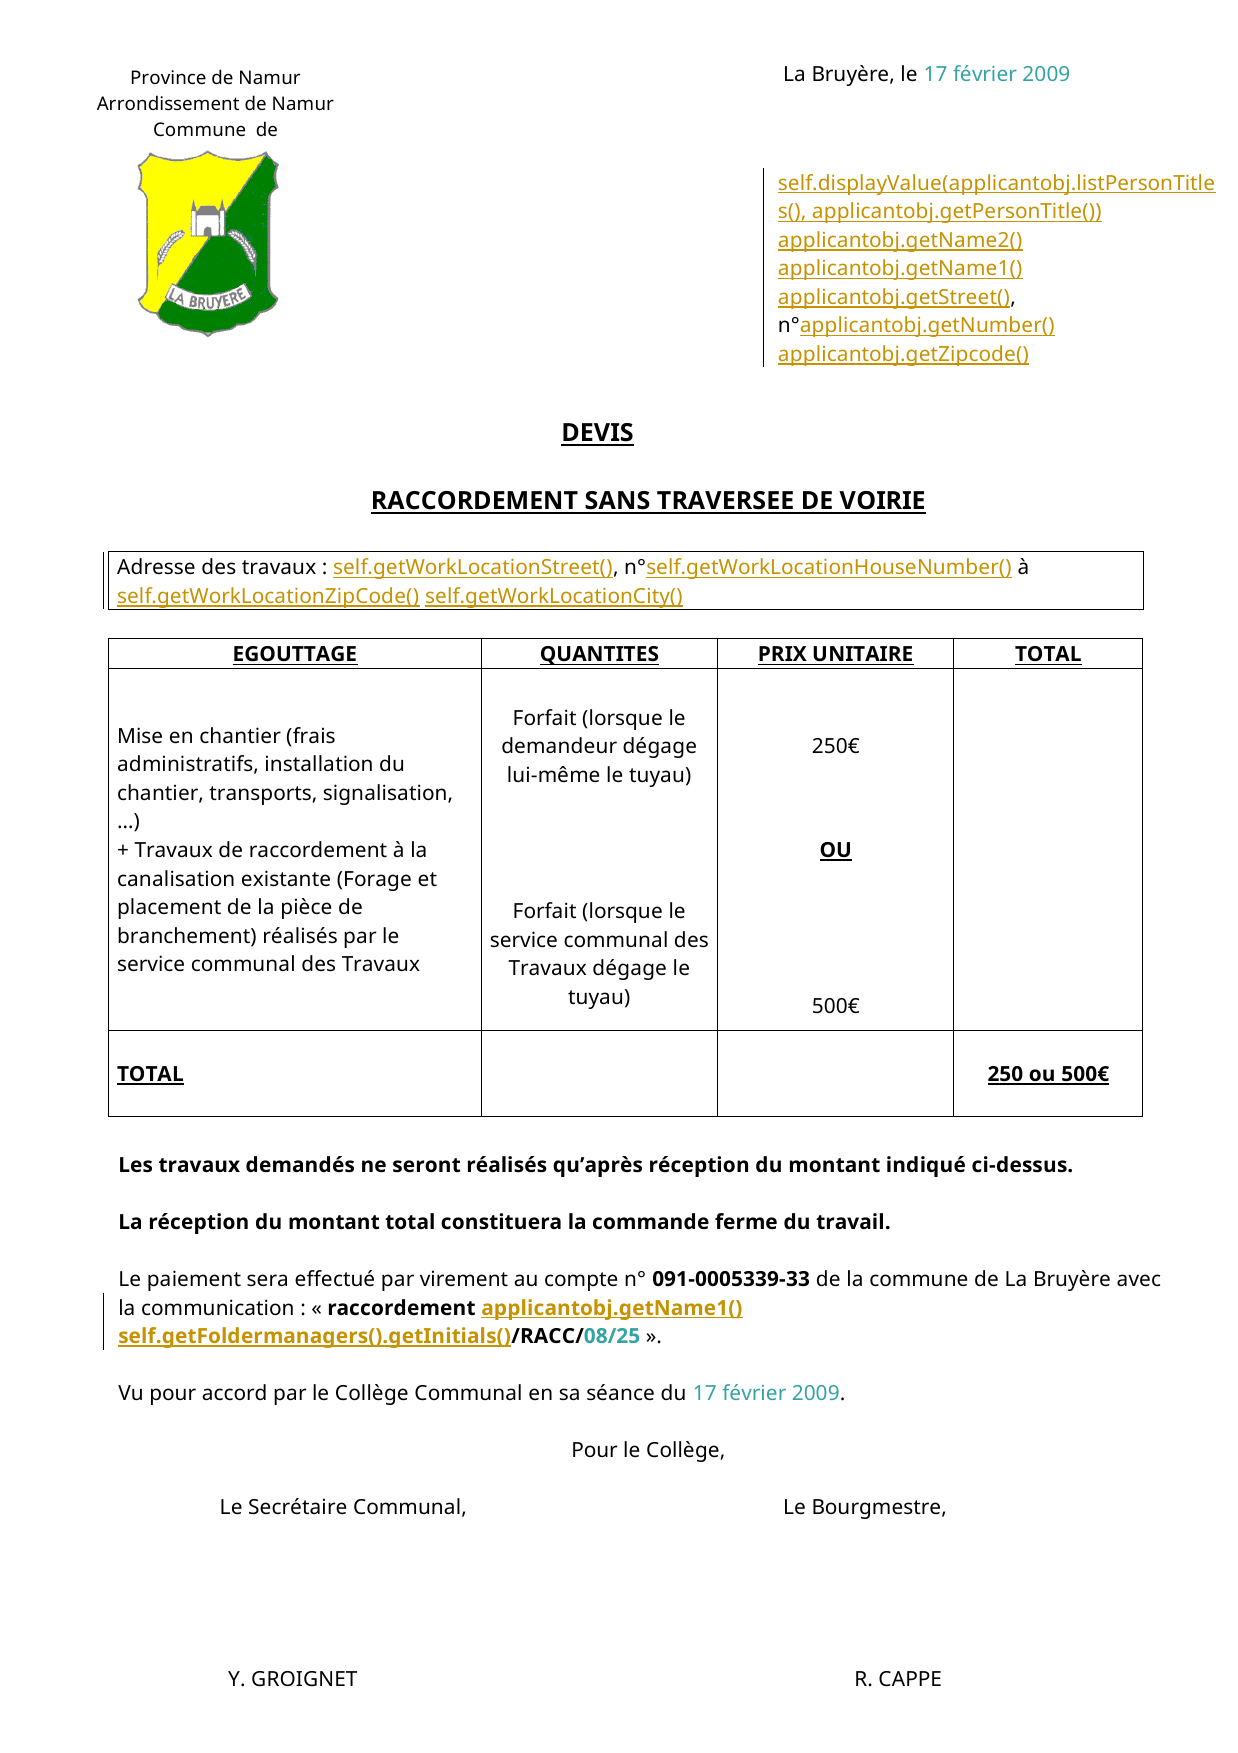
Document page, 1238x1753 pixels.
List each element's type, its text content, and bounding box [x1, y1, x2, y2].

table_header Adresse des travaux : self.getWorkLocationStreet(), n°self.getWorkLocationHouseNumber() à self.getWorkLocationZipCode() self.getWorkLocationCity() [109, 552, 1143, 609]
table_header 250€ [718, 669, 953, 821]
text self.displayValue(applicantobj.listPersonTitles(), applicantobj.getPersonTitle()) applicantobj.getName2() applicantobj.getName1() [778, 168, 1221, 282]
picture [131, 144, 284, 343]
table_cell 250 ou 500€ [954, 1031, 1142, 1116]
table_cell Forfait (lorsque le service communal des Travaux dégage le tuyau) [482, 876, 717, 1029]
text Le Secrétaire Communal, Le Bourgmestre, [118, 1492, 1178, 1521]
table_cell Mise en chantier (frais administratifs, installation du chantier, transports, signalisation,…) + Travaux de raccordement à la canalisation existante (Forage et placement de la pièce de branchement) réalisés par le service communal des Travaux [109, 669, 481, 1029]
table_header Forfait (lorsque le demandeur dégage lui-même le tuyau) [482, 669, 717, 821]
table_cell [954, 821, 1142, 876]
table_header TOTAL [954, 639, 1142, 668]
text La réception du montant total constituera la commande ferme du travail. [118, 1207, 1178, 1235]
table_cell 500€ [718, 876, 953, 1029]
table_header QUANTITES [482, 639, 717, 668]
text applicantobj.getZipcode() applicantobj.getCity() [778, 339, 1221, 367]
table_header EGOUTTAGE [109, 639, 481, 668]
table_cell [482, 821, 717, 876]
table_cell [482, 1031, 717, 1116]
table_cell TOTAL [109, 1031, 481, 1116]
text applicantobj.getStreet(), n°applicantobj.getNumber() [778, 282, 1221, 339]
table_cell [718, 1031, 953, 1116]
text Le paiement sera effectué par virement au compte n° 091-0005339-33 de la commune de La Bruyère avec la communication : « raccordement applicantobj.getName1() self.getFoldermanagers().getInitials()/RACC/08/25 ». [118, 1264, 1178, 1349]
table_cell OU [718, 821, 953, 876]
text Y. GROIGNET R. CAPPE [118, 1663, 1178, 1692]
text La Bruyère, le 17 février 2009 [375, 59, 1178, 88]
text Vu pour accord par le Collège Communal en sa séance du 17 février 2009. [118, 1378, 1178, 1407]
text RACCORDEMENT SANS TRAVERSEE DE VOIRIE [118, 483, 1178, 517]
text DEVIS [487, 415, 1178, 449]
table_cell [954, 876, 1142, 1029]
table_header [954, 669, 1142, 821]
text Les travaux demandés ne seront réalisés qu’après réception du montant indiqué ci-dessus. [118, 1150, 1178, 1178]
table_header PRIX UNITAIRE [718, 639, 953, 668]
text Pour le Collège, [118, 1435, 1178, 1464]
